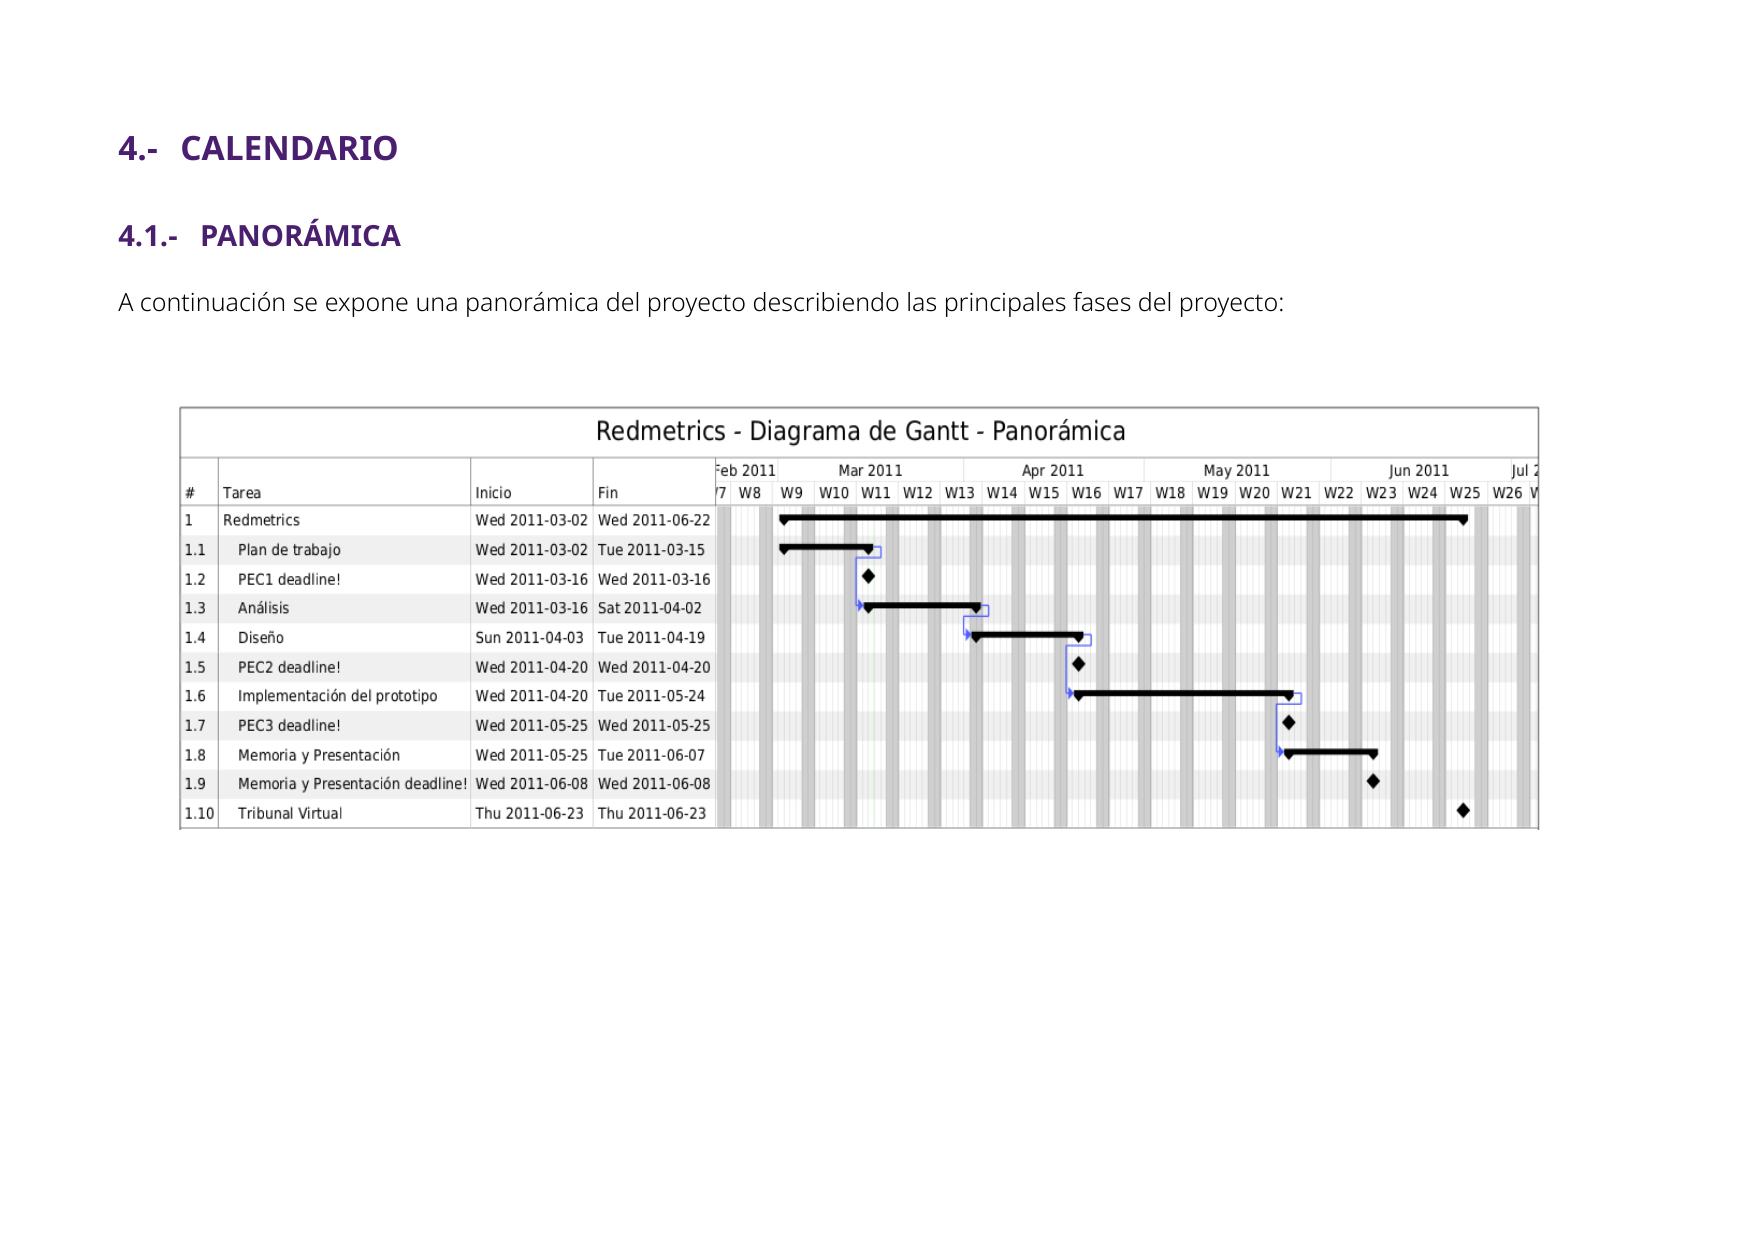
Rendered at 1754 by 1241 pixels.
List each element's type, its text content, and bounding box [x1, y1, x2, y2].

subtitle Panorámica [118, 215, 1636, 254]
text A continuación se expone una panorámica del proyecto describiendo las principales fases del proyecto: [118, 284, 1636, 319]
subtitle Calendario [118, 124, 1636, 170]
picture [177, 403, 1541, 830]
